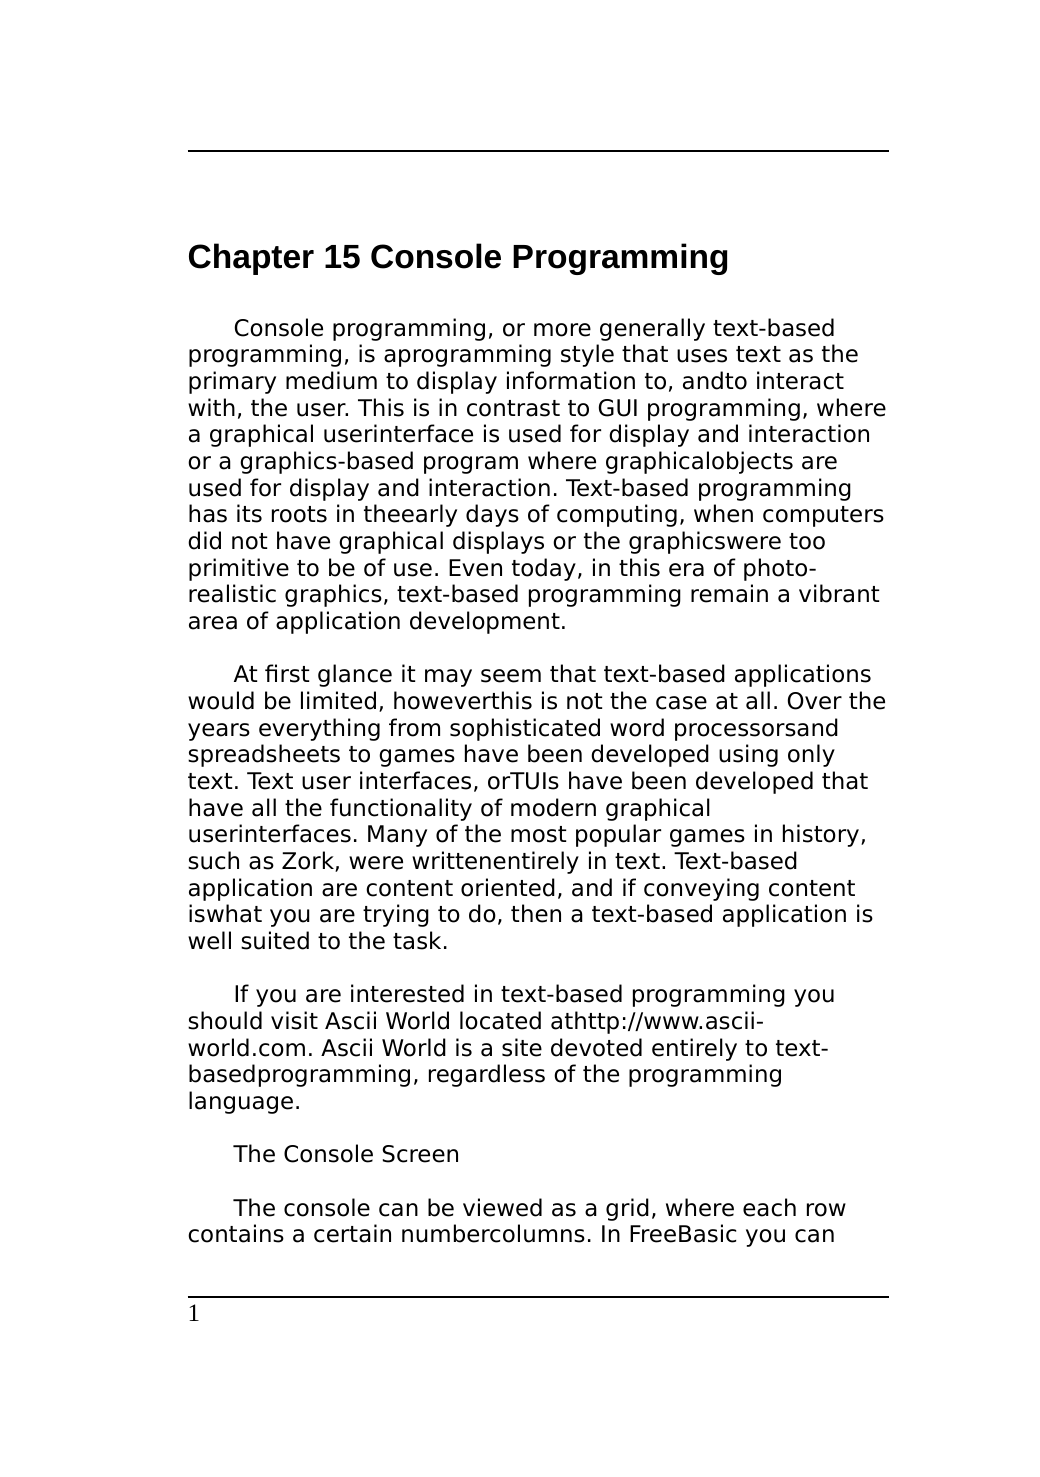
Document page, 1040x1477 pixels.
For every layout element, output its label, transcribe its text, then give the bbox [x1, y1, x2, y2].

subtitle Chapter 15 Console Programming [187, 237, 889, 276]
text The Console Screen [187, 1142, 889, 1168]
text At first glance it may seem that text-based applications would be limited, howeverthis is not the case at all. Over the years everything from sophisticated word processorsand spreadsheets to games have been developed using only text. Text user interfaces, orTUIs have been developed that have all the functionality of modern graphical userinterfaces. Many of the most popular games in history, such as Zork, were writtenentirely in text. Text-based application are content oriented, and if conveying content iswhat you are trying to do, then a text-based application is well suited to the task. [187, 662, 889, 955]
text If you are interested in text-based programming you should visit Ascii World located athttp://www.ascii-world.com. Ascii World is a site devoted entirely to text-basedprogramming, regardless of the programming language. [187, 982, 889, 1115]
text Console programming, or more generally text-based programming, is aprogramming style that uses text as the primary medium to display information to, andto interact with, the user. This is in contrast to GUI programming, where a graphical userinterface is used for display and interaction or a graphics-based program where graphicalobjects are used for display and interaction. Text-based programming has its roots in theearly days of computing, when computers did not have graphical displays or the graphicswere too primitive to be of use. Even today, in this era of photo-realistic graphics, text-based programming remain a vibrant area of application development. [187, 315, 889, 635]
text The console can be viewed as a grid, where each row contains a certain numbercolumns. In FreeBasic you can [187, 1195, 889, 1248]
